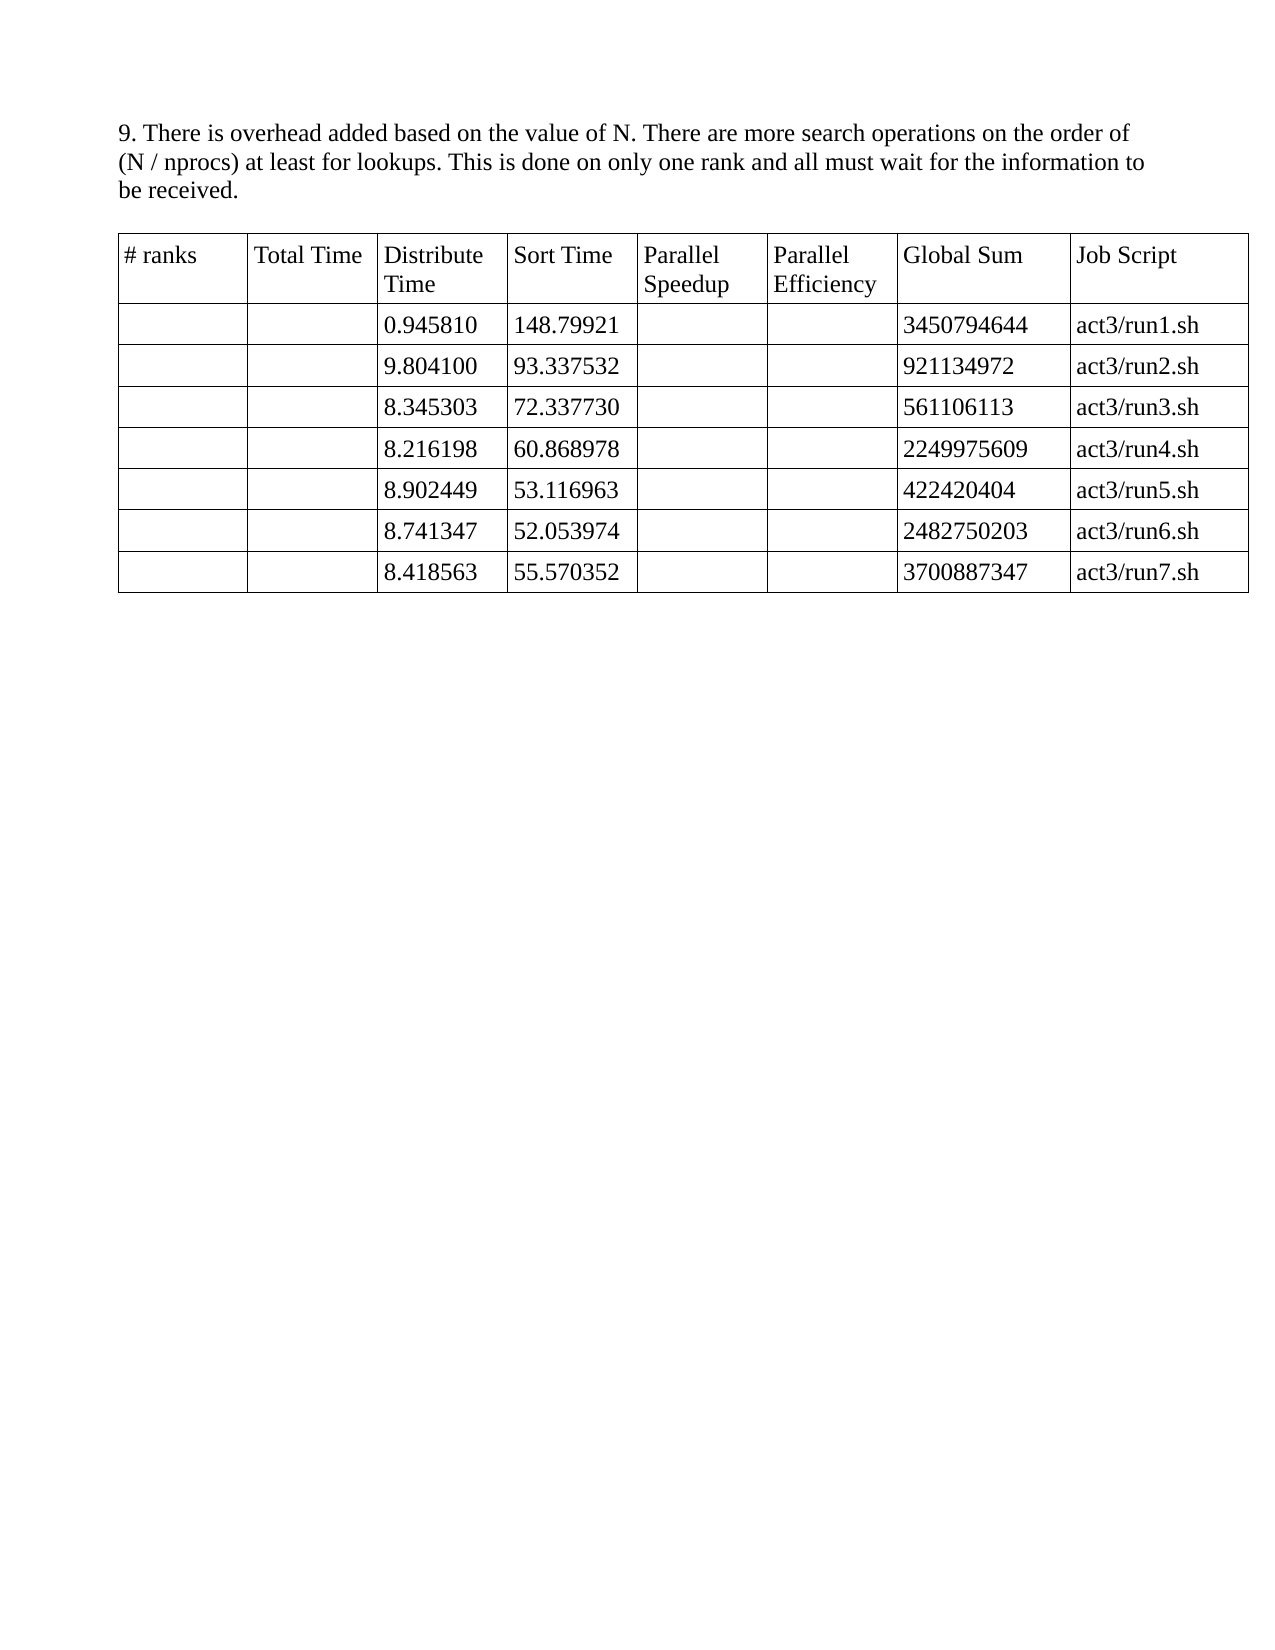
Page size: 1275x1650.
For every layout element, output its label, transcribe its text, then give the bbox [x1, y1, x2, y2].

table_cell [768, 345, 897, 386]
table_cell [248, 469, 377, 509]
table_header Distribute Time [378, 234, 507, 303]
table_cell 8.902449 [378, 469, 507, 509]
table_header # ranks [119, 234, 247, 303]
table_cell 2249975609 [898, 428, 1070, 468]
table_cell 8.345303 [378, 387, 507, 427]
table_cell [768, 510, 897, 551]
table_cell act3/run5.sh [1071, 469, 1248, 509]
table_cell [248, 552, 377, 592]
table_cell [119, 387, 247, 427]
table_header Parallel Speedup [638, 234, 767, 303]
table_cell [119, 552, 247, 592]
table_cell [248, 304, 377, 344]
table_cell [638, 552, 767, 592]
table_cell 60.868978 [508, 428, 637, 468]
table_cell 2482750203 [898, 510, 1070, 551]
table_cell 93.337532 [508, 345, 637, 386]
table_cell [119, 345, 247, 386]
table_cell [248, 428, 377, 468]
table_cell 3450794644 [898, 304, 1070, 344]
text 9. There is overhead added based on the value of N. There are more search operations on the order of (N / nprocs) at least for lookups. This is done on only one rank and all must wait for the information to be received. [118, 118, 1157, 204]
table_cell 148.79921 [508, 304, 637, 344]
table_cell [119, 304, 247, 344]
table_cell 8.418563 [378, 552, 507, 592]
table_cell [638, 387, 767, 427]
table_cell 8.216198 [378, 428, 507, 468]
table_cell [248, 387, 377, 427]
table_header Sort Time [508, 234, 637, 303]
table_cell 8.741347 [378, 510, 507, 551]
table_cell [248, 510, 377, 551]
table_header Total Time [248, 234, 377, 303]
table_cell 561106113 [898, 387, 1070, 427]
table_cell [248, 345, 377, 386]
table_cell 422420404 [898, 469, 1070, 509]
table_cell [768, 469, 897, 509]
table_cell 3700887347 [898, 552, 1070, 592]
table_cell 53.116963 [508, 469, 637, 509]
table_cell [768, 428, 897, 468]
table_cell act3/run7.sh [1071, 552, 1248, 592]
table_cell act3/run3.sh [1071, 387, 1248, 427]
table_cell 72.337730 [508, 387, 637, 427]
table_cell [638, 428, 767, 468]
table_cell [768, 304, 897, 344]
table_header Parallel Efficiency [768, 234, 897, 303]
table_cell 921134972 [898, 345, 1070, 386]
table_cell [119, 428, 247, 468]
table_cell [638, 304, 767, 344]
table_header Job Script [1071, 234, 1248, 303]
table_cell 0.945810 [378, 304, 507, 344]
table_cell [638, 469, 767, 509]
table_cell [638, 345, 767, 386]
table_cell act3/run4.sh [1071, 428, 1248, 468]
table_cell 55.570352 [508, 552, 637, 592]
table_cell [768, 552, 897, 592]
table_cell act3/run6.sh [1071, 510, 1248, 551]
table_cell [119, 510, 247, 551]
table_header Global Sum [898, 234, 1070, 303]
table_cell act3/run2.sh [1071, 345, 1248, 386]
table_cell act3/run1.sh [1071, 304, 1248, 344]
table_cell [638, 510, 767, 551]
table_cell 52.053974 [508, 510, 637, 551]
table_cell 9.804100 [378, 345, 507, 386]
table_cell [119, 469, 247, 509]
table_cell [768, 387, 897, 427]
